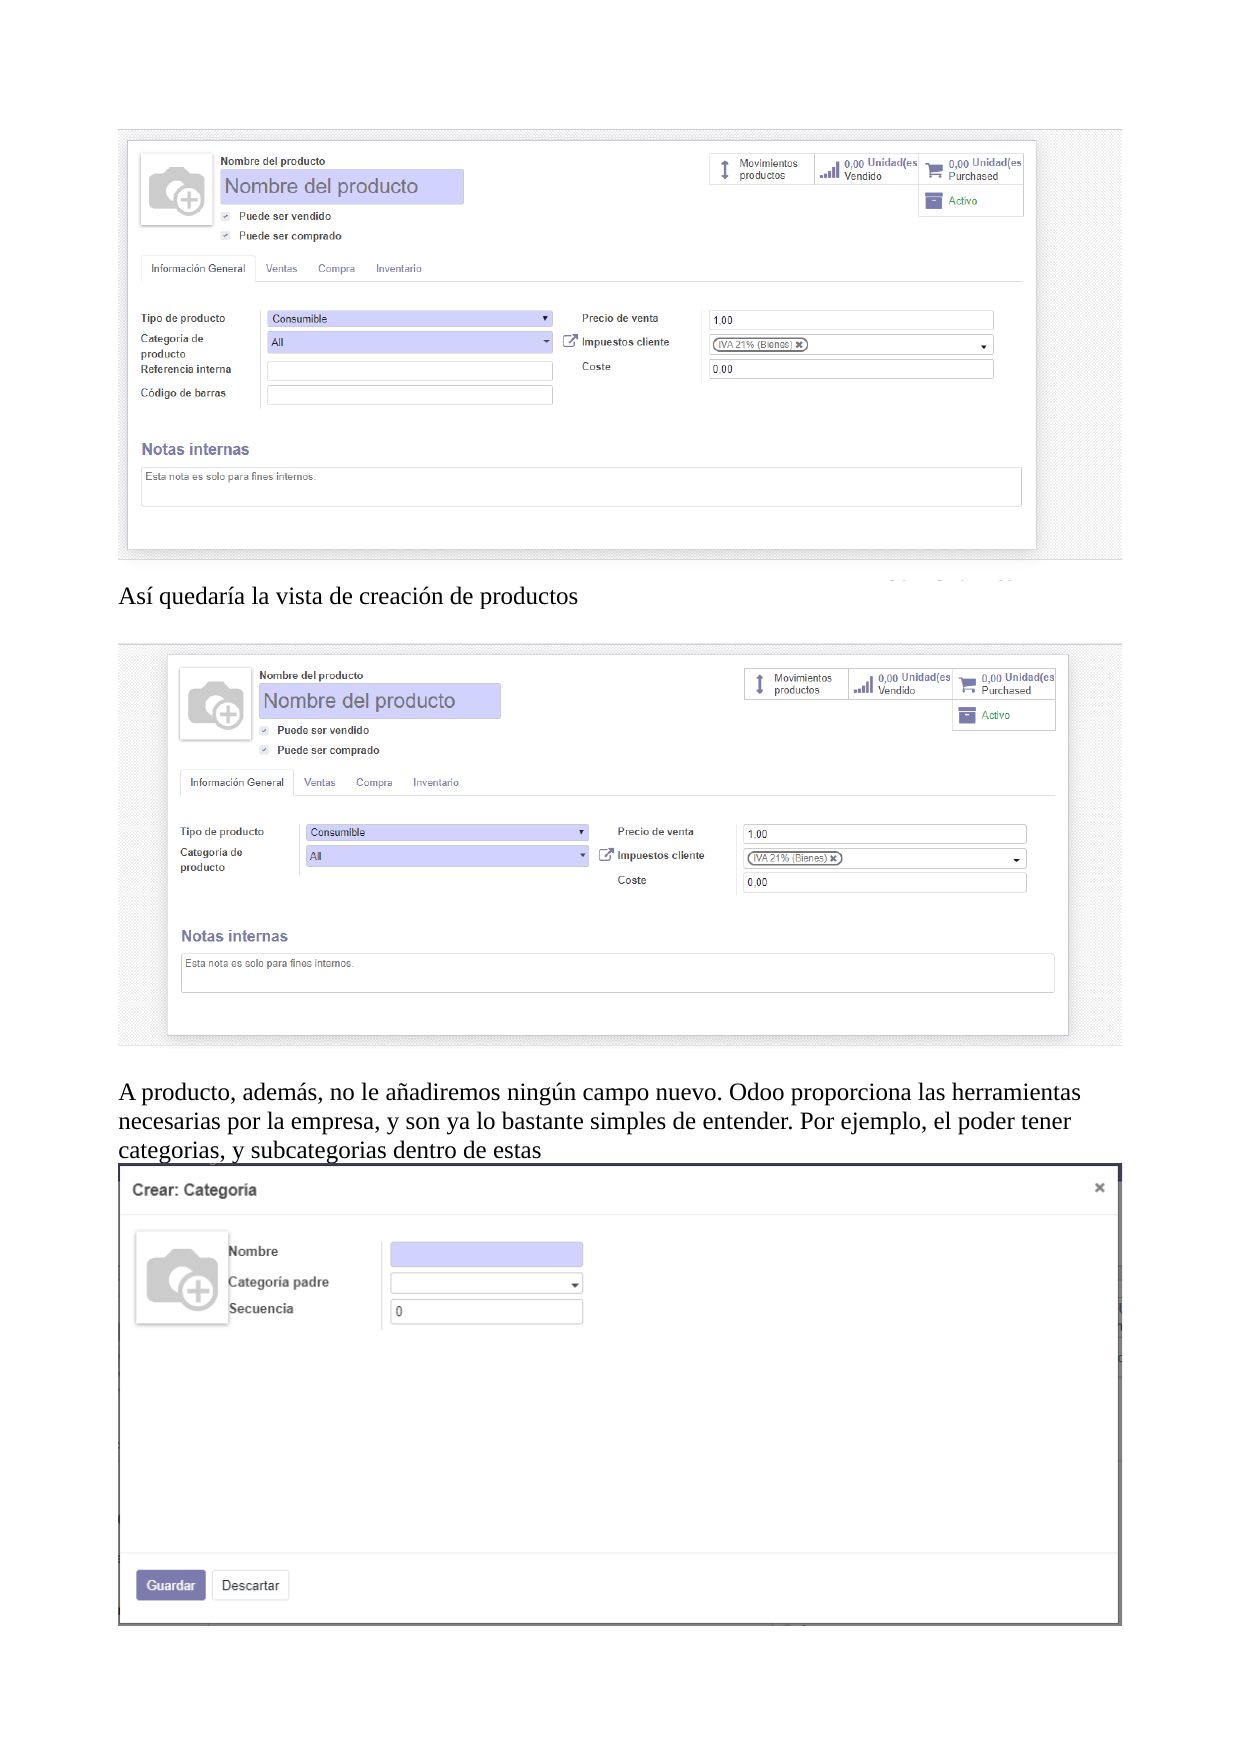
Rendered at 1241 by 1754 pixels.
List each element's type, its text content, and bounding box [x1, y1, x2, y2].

picture [118, 609, 1123, 1049]
picture [118, 118, 1123, 581]
text A producto, además, no le añadiremos ningún campo nuevo. Odoo proporciona las herramientas necesarias por la empresa, y son ya lo bastante simples de entender. Por ejemplo, el poder tener categorias, y subcategorias dentro de estas [118, 1077, 1122, 1163]
text Así quedaría la vista de creación de productos [118, 581, 1122, 609]
picture [118, 1163, 1123, 1626]
